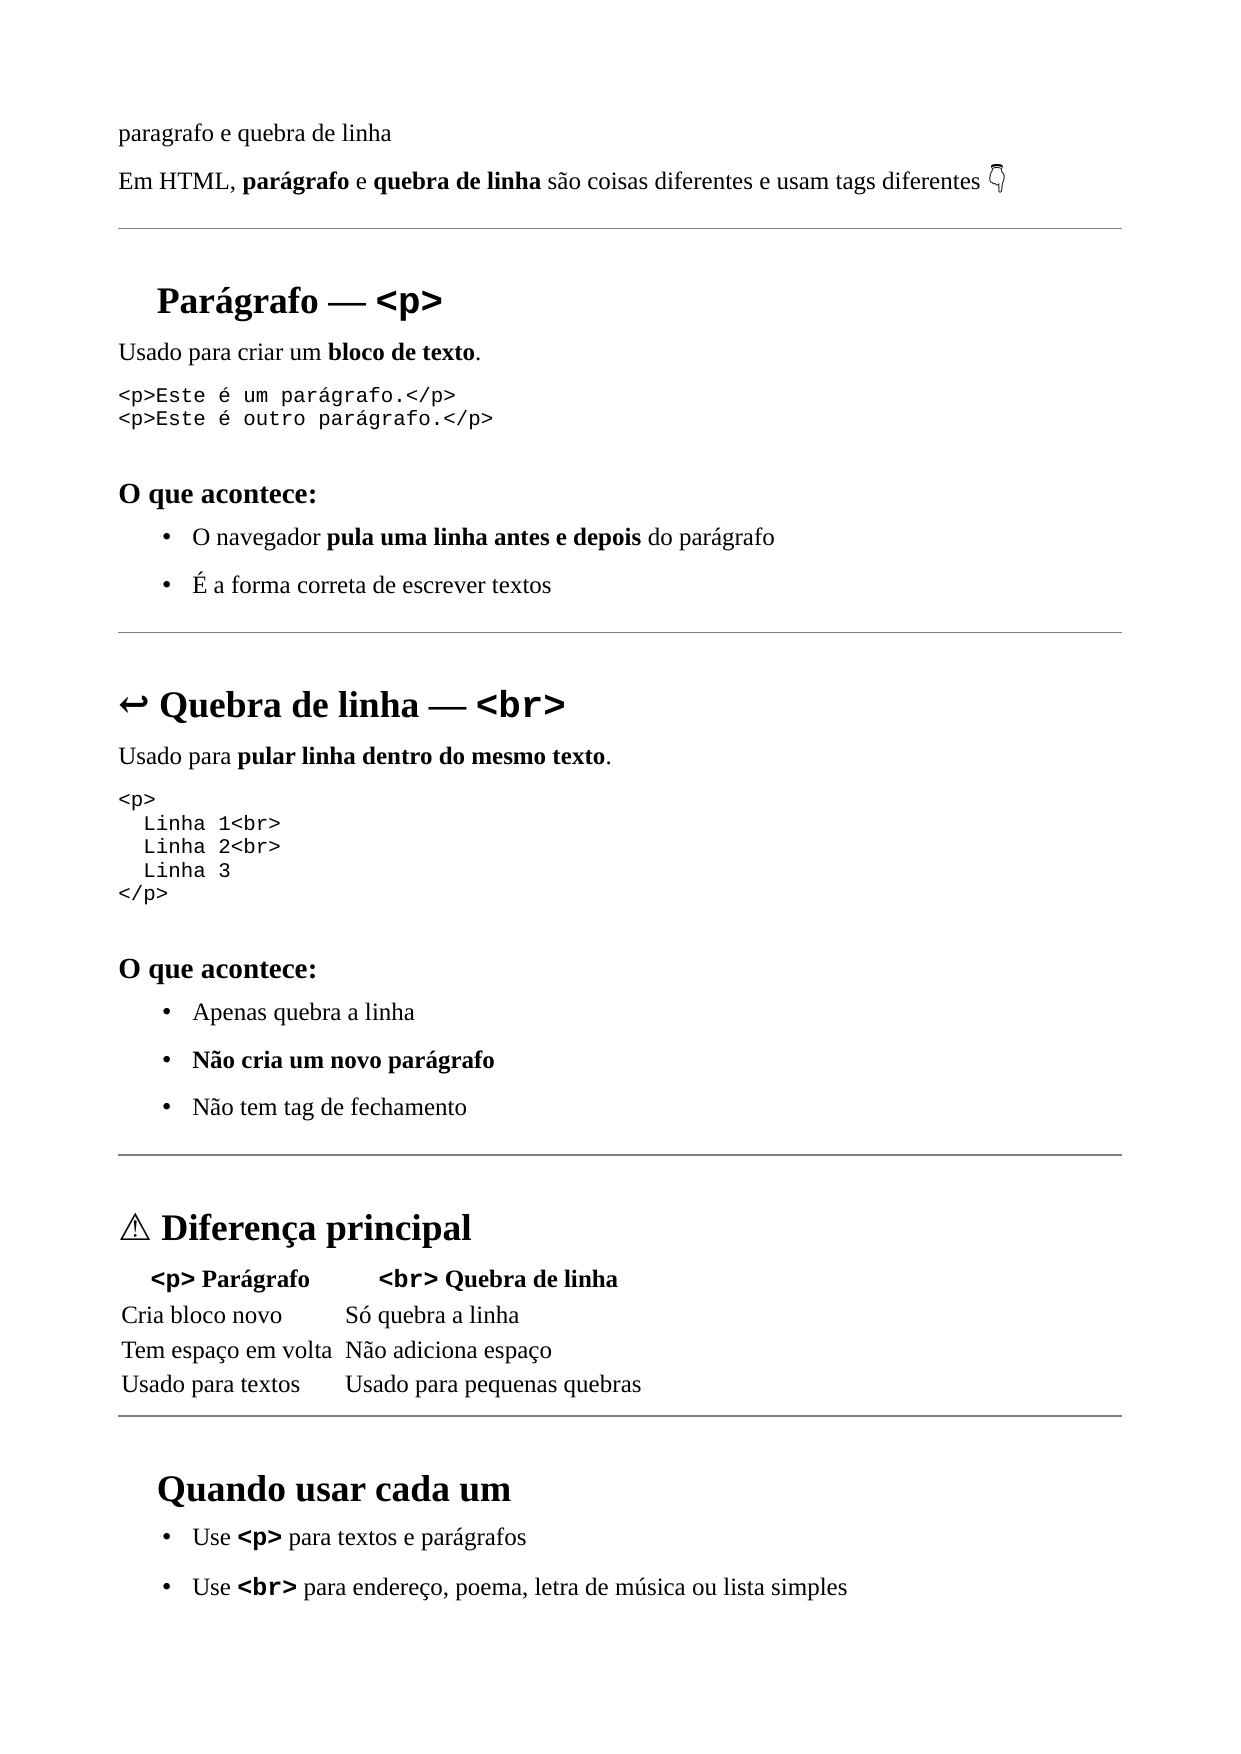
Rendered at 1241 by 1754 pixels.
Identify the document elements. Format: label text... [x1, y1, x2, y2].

text Em HTML, parágrafo e quebra de linha são coisas diferentes e usam tags diferentes 👇 [118, 166, 1122, 194]
text </p> [118, 883, 1122, 907]
text paragrafo e quebra de linha [118, 118, 1122, 147]
table_header <p> Parágrafo [118, 1261, 342, 1297]
text <p>Este é outro parágrafo.</p> [118, 408, 1122, 432]
subtitle O que acontece: [118, 951, 1122, 985]
list Não cria um novo parágrafo [162, 1045, 1122, 1073]
text Linha 3 [118, 860, 1122, 883]
subtitle ↩️ Quebra de linha — <br> [118, 682, 1122, 729]
table_cell Só quebra a linha [342, 1298, 654, 1332]
subtitle ✅ Quando usar cada um [118, 1466, 1122, 1509]
table_cell Não adiciona espaço [342, 1332, 654, 1367]
list Use <p> para textos e parágrafos [162, 1522, 1122, 1553]
text <p>Este é um parágrafo.</p> [118, 385, 1122, 408]
subtitle 📄 Parágrafo — <p> [118, 278, 1122, 325]
list É a forma correta de escrever textos [162, 570, 1122, 598]
text Linha 2<br> [118, 836, 1122, 860]
table_cell Usado para pequenas quebras [342, 1367, 654, 1401]
list Não tem tag de fechamento [162, 1092, 1122, 1121]
text <p> [118, 789, 1122, 812]
text Usado para pular linha dentro do mesmo texto. [118, 741, 1122, 770]
table_header <br> Quebra de linha [342, 1261, 654, 1297]
subtitle O que acontece: [118, 476, 1122, 510]
table_cell Cria bloco novo [118, 1298, 342, 1332]
text Linha 1<br> [118, 812, 1122, 836]
list Use <br> para endereço, poema, letra de música ou lista simples [162, 1572, 1122, 1603]
list O navegador pula uma linha antes e depois do parágrafo [162, 522, 1122, 551]
table_cell Usado para textos [118, 1367, 342, 1401]
text Usado para criar um bloco de texto. [118, 337, 1122, 366]
subtitle ⚠️ Diferença principal [118, 1205, 1122, 1248]
table_cell Tem espaço em volta [118, 1332, 342, 1367]
list Apenas quebra a linha [162, 997, 1122, 1026]
